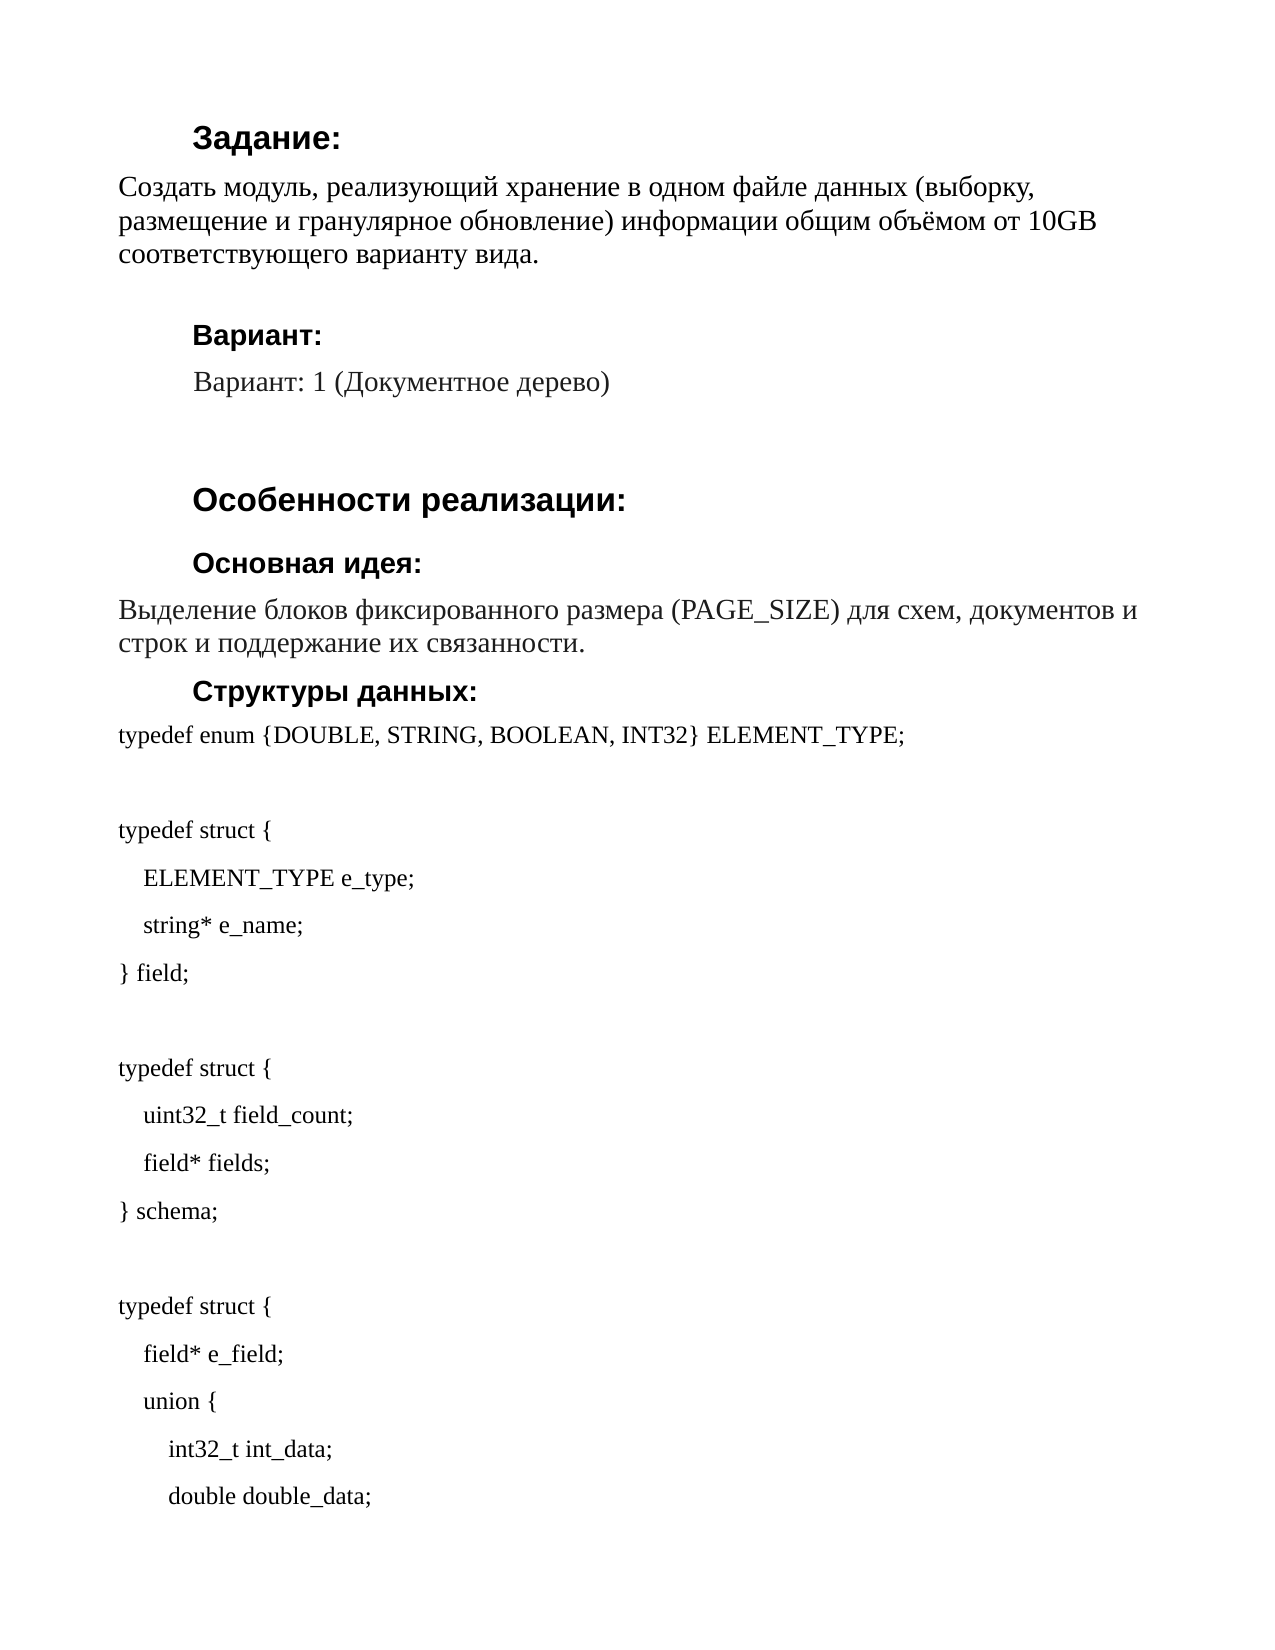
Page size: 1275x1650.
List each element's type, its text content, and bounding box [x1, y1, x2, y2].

subtitle Вариант: [118, 318, 1157, 351]
text } field; [118, 958, 1157, 987]
text typedef enum {DOUBLE, STRING, BOOLEAN, INT32} ELEMENT_TYPE; [118, 720, 1157, 748]
text Создать модуль, реализующий хранение в одном файле данных (выборку, размещение и гранулярное обновление) информации общим объёмом от 10GB соответствующего варианту вида. [118, 169, 1157, 270]
text ELEMENT_TYPE e_type; [118, 863, 1157, 891]
text uint32_t field_count; [118, 1101, 1157, 1129]
text string* e_name; [118, 910, 1157, 939]
list Вариант: 1 (Документное дерево) [156, 364, 1157, 397]
text Выделение блоков фиксированного размера (PAGE_SIZE) для схем, документов и строк и поддержание их связанности. [118, 592, 1157, 659]
subtitle Особенности реализации: [118, 481, 1157, 519]
subtitle Основная идея: [118, 546, 1157, 579]
text typedef struct { [118, 1053, 1157, 1082]
text typedef struct { [118, 1291, 1157, 1320]
text } schema; [118, 1196, 1157, 1224]
text double double_data; [118, 1481, 1157, 1510]
text int32_t int_data; [118, 1434, 1157, 1463]
text field* e_field; [118, 1339, 1157, 1367]
subtitle Структуры данных: [118, 674, 1157, 707]
text field* fields; [118, 1148, 1157, 1177]
text typedef struct { [118, 815, 1157, 844]
text union { [118, 1386, 1157, 1415]
subtitle Задание: [118, 118, 1157, 157]
